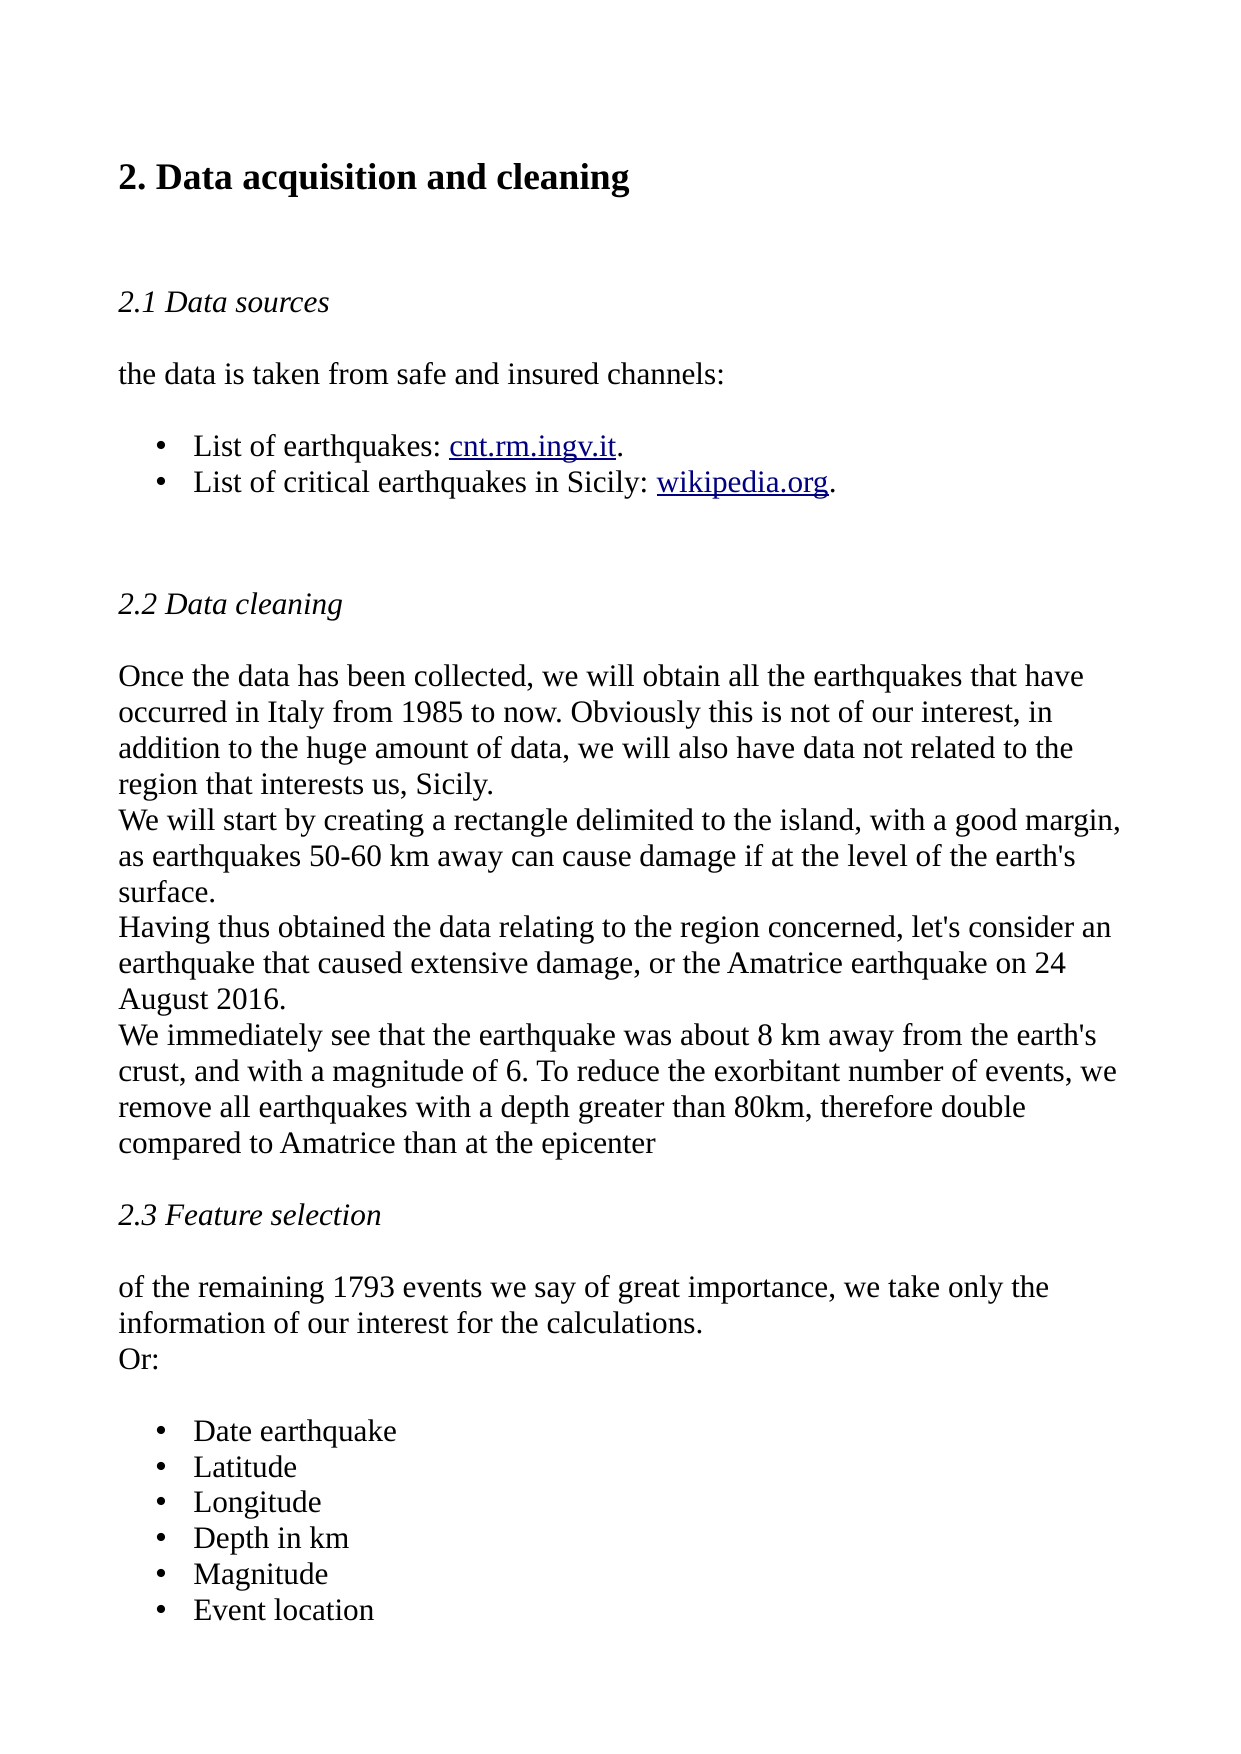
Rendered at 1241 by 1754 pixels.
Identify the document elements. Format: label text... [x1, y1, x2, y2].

list Depth in km [156, 1520, 1122, 1556]
list Magnitude [156, 1556, 1122, 1592]
text 2.1 Data sources [118, 283, 1122, 319]
text the data is taken from safe and insured channels: [118, 355, 1122, 391]
text of the remaining 1793 events we say of great importance, we take only the information of our interest for the calculations. [118, 1268, 1122, 1340]
list List of critical earthquakes in Sicily: wikipedia.org. [156, 463, 1122, 499]
text 2.3 Feature selection [118, 1196, 1122, 1232]
text We will start by creating a rectangle delimited to the island, with a good margin, as earthquakes 50-60 km away can cause damage if at the level of the earth's surface. [118, 801, 1122, 909]
list Latitude [156, 1448, 1122, 1484]
list Longitude [156, 1484, 1122, 1520]
list List of earthquakes: cnt.rm.ingv.it. [156, 427, 1122, 463]
text Once the data has been collected, we will obtain all the earthquakes that have occurred in Italy from 1985 to now. Obviously this is not of our interest, in addition to the huge amount of data, we will also have data not related to the region that interests us, Sicily. [118, 657, 1122, 801]
text Or: [118, 1340, 1122, 1376]
list Event location [156, 1592, 1122, 1627]
text We immediately see that the earthquake was about 8 km away from the earth's crust, and with a magnitude of 6. To reduce the exorbitant number of events, we remove all earthquakes with a depth greater than 80km, therefore double compared to Amatrice than at the epicenter [118, 1017, 1122, 1160]
text 2. Data acquisition and cleaning [118, 154, 1122, 197]
text Having thus obtained the data relating to the region concerned, let's consider an earthquake that caused extensive damage, or the Amatrice earthquake on 24 August 2016. [118, 909, 1122, 1017]
list Date earthquake [156, 1412, 1122, 1448]
text 2.2 Data cleaning [118, 585, 1122, 621]
